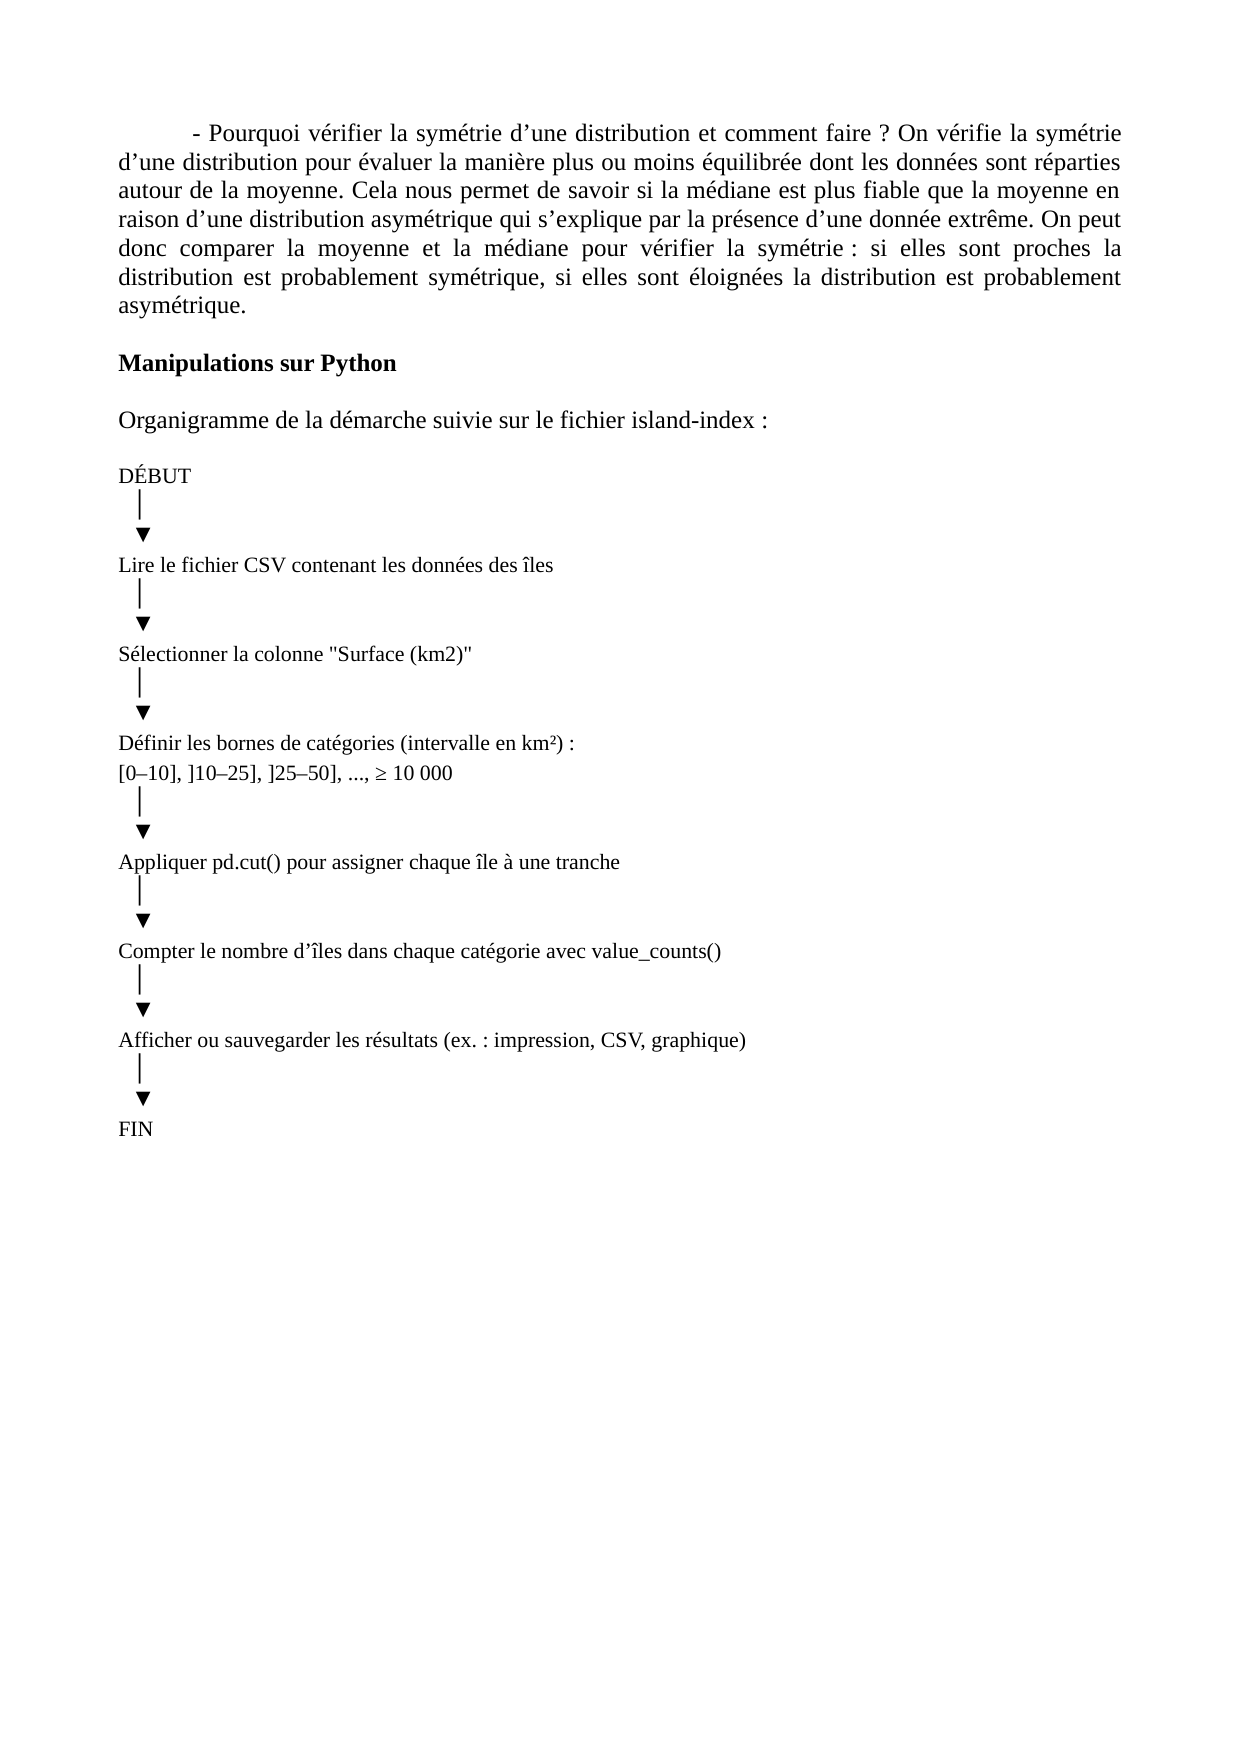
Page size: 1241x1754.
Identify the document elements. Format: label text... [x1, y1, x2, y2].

text ▼ [118, 518, 1122, 548]
text │ [118, 666, 1122, 696]
text ▼ [118, 696, 1122, 726]
text Manipulations sur Python [118, 348, 1122, 377]
text Organigramme de la démarche suivie sur le fichier island-index : [118, 406, 1122, 434]
text ▼ [118, 993, 1122, 1023]
text Appliquer pd.cut() pour assigner chaque île à une tranche [118, 844, 1122, 874]
text [0–10], ]10–25], ]25–50], ..., ≥ 10 000 [118, 756, 1122, 785]
text Lire le fichier CSV contenant les données des îles [118, 548, 1122, 577]
text Définir les bornes de catégories (intervalle en km²) : [118, 726, 1122, 756]
text │ [118, 963, 1122, 993]
text │ [118, 1052, 1122, 1082]
text Afficher ou sauvegarder les résultats (ex. : impression, CSV, graphique) [118, 1023, 1122, 1052]
text FIN [118, 1112, 1122, 1141]
text │ [118, 577, 1122, 607]
text │ [118, 874, 1122, 904]
text ▼ [118, 607, 1122, 637]
text │ [118, 488, 1122, 518]
text ▼ [118, 904, 1122, 934]
text - Pourquoi vérifier la symétrie d’une distribution et comment faire ? On vérifie la symétrie d’une distribution pour évaluer la manière plus ou moins équilibrée dont les données sont réparties autour de la moyenne. Cela nous permet de savoir si la médiane est plus fiable que la moyenne en raison d’une distribution asymétrique qui s’explique par la présence d’une donnée extrême. On peut donc comparer la moyenne et la médiane pour vérifier la symétrie : si elles sont proches la distribution est probablement symétrique, si elles sont éloignées la distribution est probablement asymétrique. [118, 118, 1122, 319]
text DÉBUT [118, 463, 1122, 488]
text Compter le nombre d’îles dans chaque catégorie avec value_counts() [118, 934, 1122, 963]
text ▼ [118, 1082, 1122, 1112]
text ▼ [118, 815, 1122, 844]
text │ [118, 785, 1122, 815]
text Sélectionner la colonne "Surface (km2)" [118, 637, 1122, 666]
